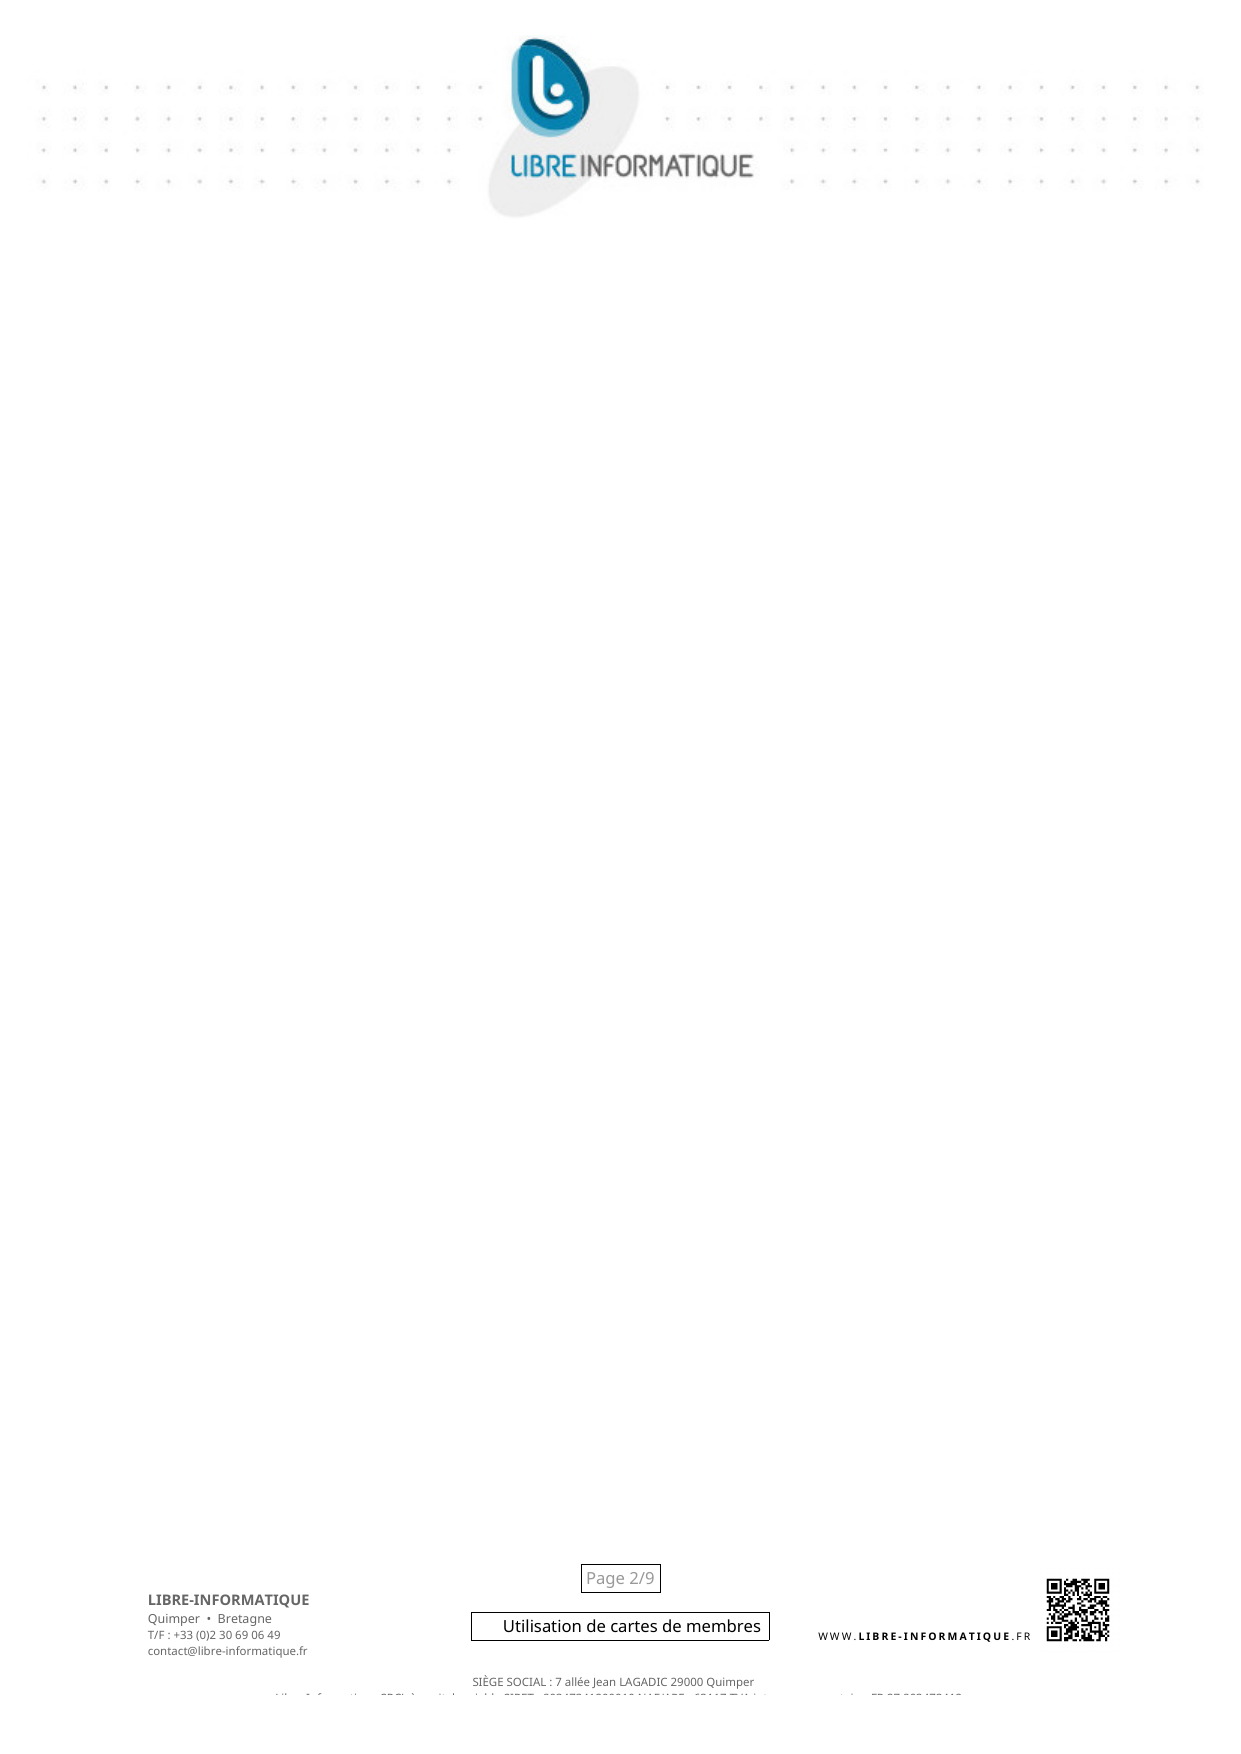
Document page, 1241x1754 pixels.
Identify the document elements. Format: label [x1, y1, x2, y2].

picture [1036, 1568, 1120, 1652]
picture [27, 35, 1213, 220]
